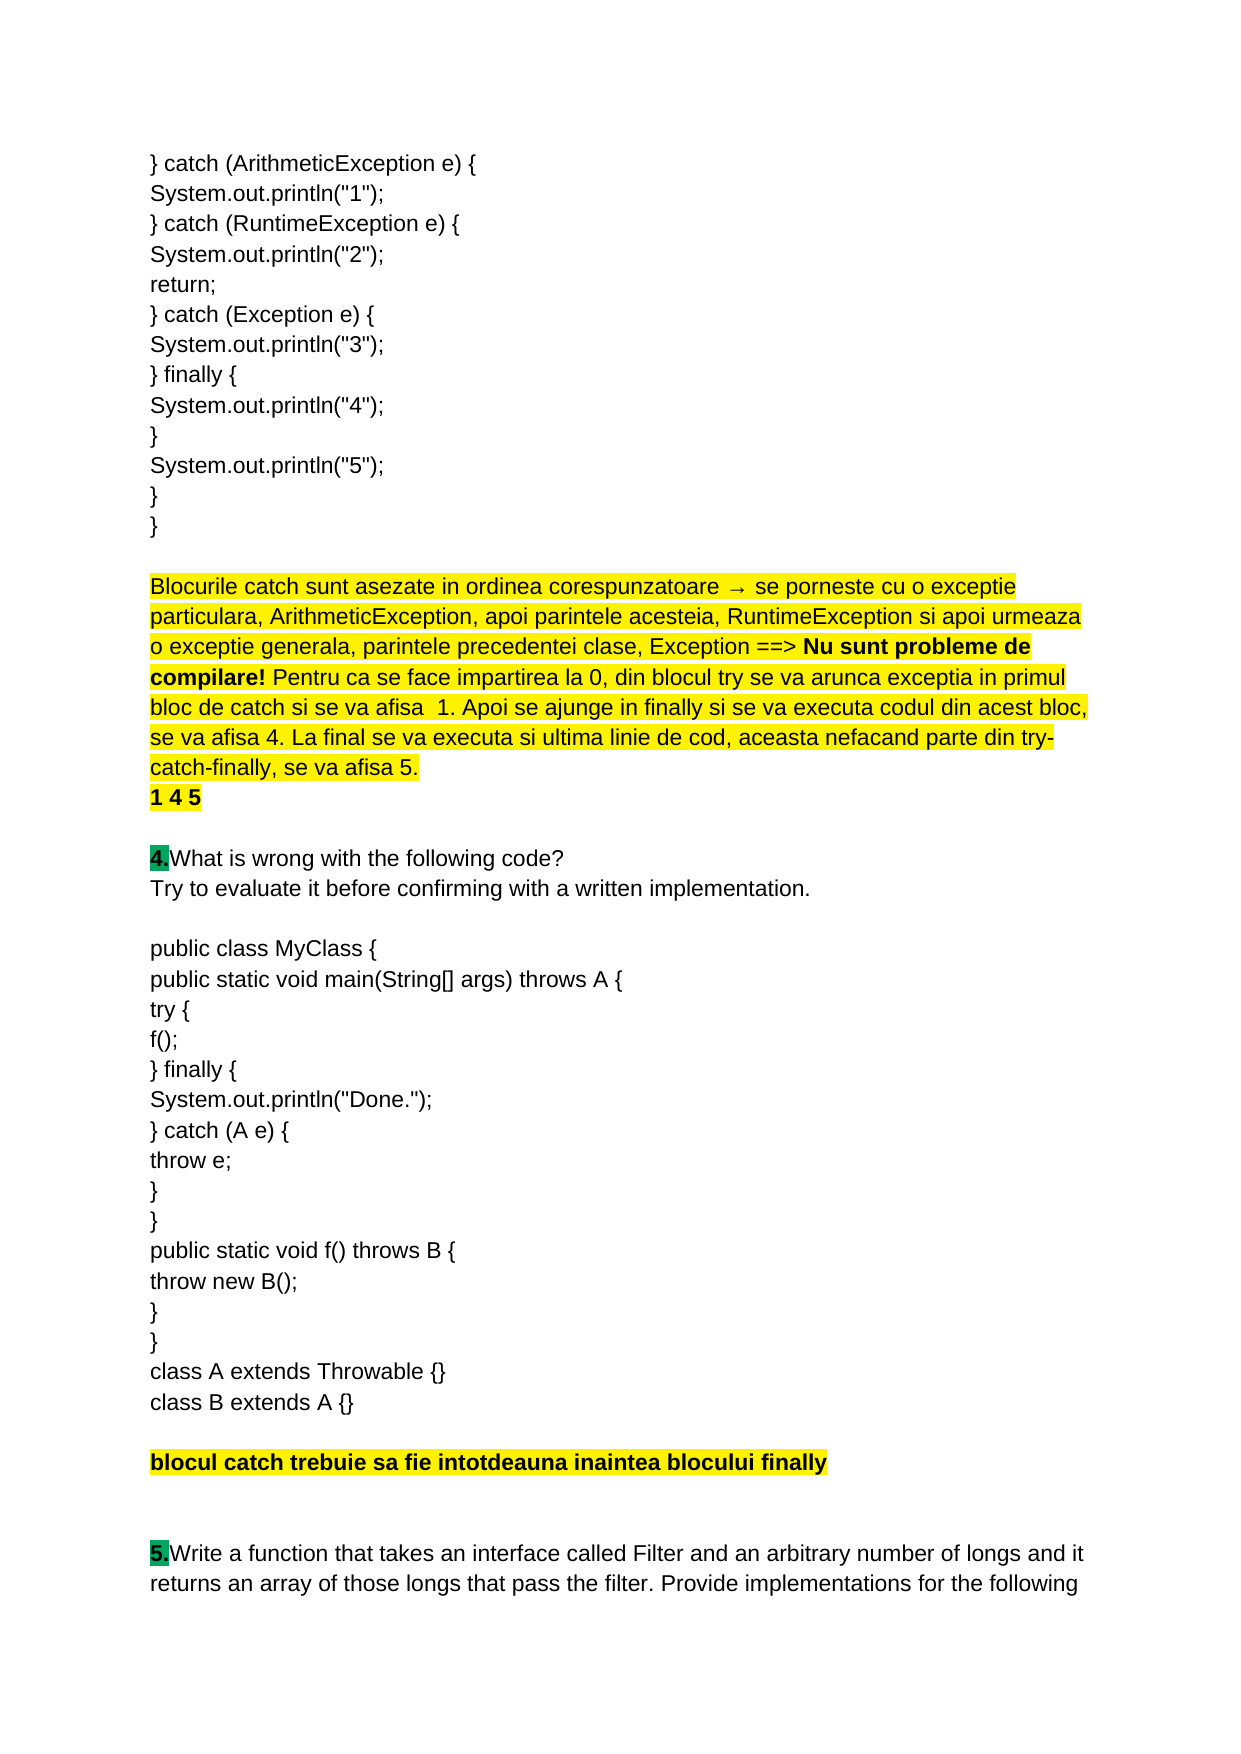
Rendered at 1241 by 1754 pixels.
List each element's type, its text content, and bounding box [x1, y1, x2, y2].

text } [150, 422, 1090, 448]
text } catch (ArithmeticException e) { [150, 150, 1090, 176]
text System.out.println("4"); [150, 392, 1090, 418]
text class B extends A {} [150, 1388, 1090, 1415]
text public static void f() throws B { [150, 1237, 1090, 1264]
text 5.Write a function that takes an interface called Filter and an arbitrary number of longs and it returns an array of those longs that pass the filter. Provide implementations for the following [150, 1539, 1090, 1596]
text } [150, 1177, 1090, 1203]
text } [150, 1328, 1090, 1354]
text } catch (A e) { [150, 1117, 1090, 1143]
text } [150, 482, 1090, 509]
text public class MyClass { [150, 935, 1090, 962]
text Try to evaluate it before confirming with a written implementation. [150, 875, 1090, 901]
text } catch (RuntimeException e) { [150, 210, 1090, 237]
text 4.What is wrong with the following code? [150, 845, 1090, 871]
text 1 4 5 [150, 784, 1090, 811]
text blocul catch trebuie sa fie intotdeauna inaintea blocului finally [150, 1449, 1090, 1475]
text } catch (Exception e) { [150, 301, 1090, 327]
text f(); [150, 1026, 1090, 1052]
text System.out.println("1"); [150, 180, 1090, 207]
text System.out.println("Done."); [150, 1086, 1090, 1113]
text return; [150, 271, 1090, 297]
text Blocurile catch sunt asezate in ordinea corespunzatoare → se porneste cu o exceptie particulara, ArithmeticException, apoi parintele acesteia, RuntimeException si apoi urmeaza o exceptie generala, parintele precedentei clase, Exception ==> Nu sunt probleme de compilare! Pentru ca se face impartirea la 0, din blocul try se va arunca exceptia in primul bloc de catch si se va afisa 1. Apoi se ajunge in finally si se va executa codul din acest bloc, se va afisa 4. La final se va executa si ultima linie de cod, aceasta nefacand parte din try-catch-finally, se va afisa 5. [150, 573, 1090, 781]
text } [150, 1298, 1090, 1324]
text System.out.println("2"); [150, 241, 1090, 267]
text throw e; [150, 1147, 1090, 1173]
text System.out.println("3"); [150, 331, 1090, 358]
text try { [150, 996, 1090, 1022]
text } [150, 1207, 1090, 1234]
text public static void main(String[] args) throws A { [150, 966, 1090, 992]
text } [150, 512, 1090, 539]
text class A extends Throwable {} [150, 1358, 1090, 1385]
text } finally { [150, 361, 1090, 388]
text System.out.println("5"); [150, 452, 1090, 478]
text throw new B(); [150, 1268, 1090, 1294]
text } finally { [150, 1056, 1090, 1083]
